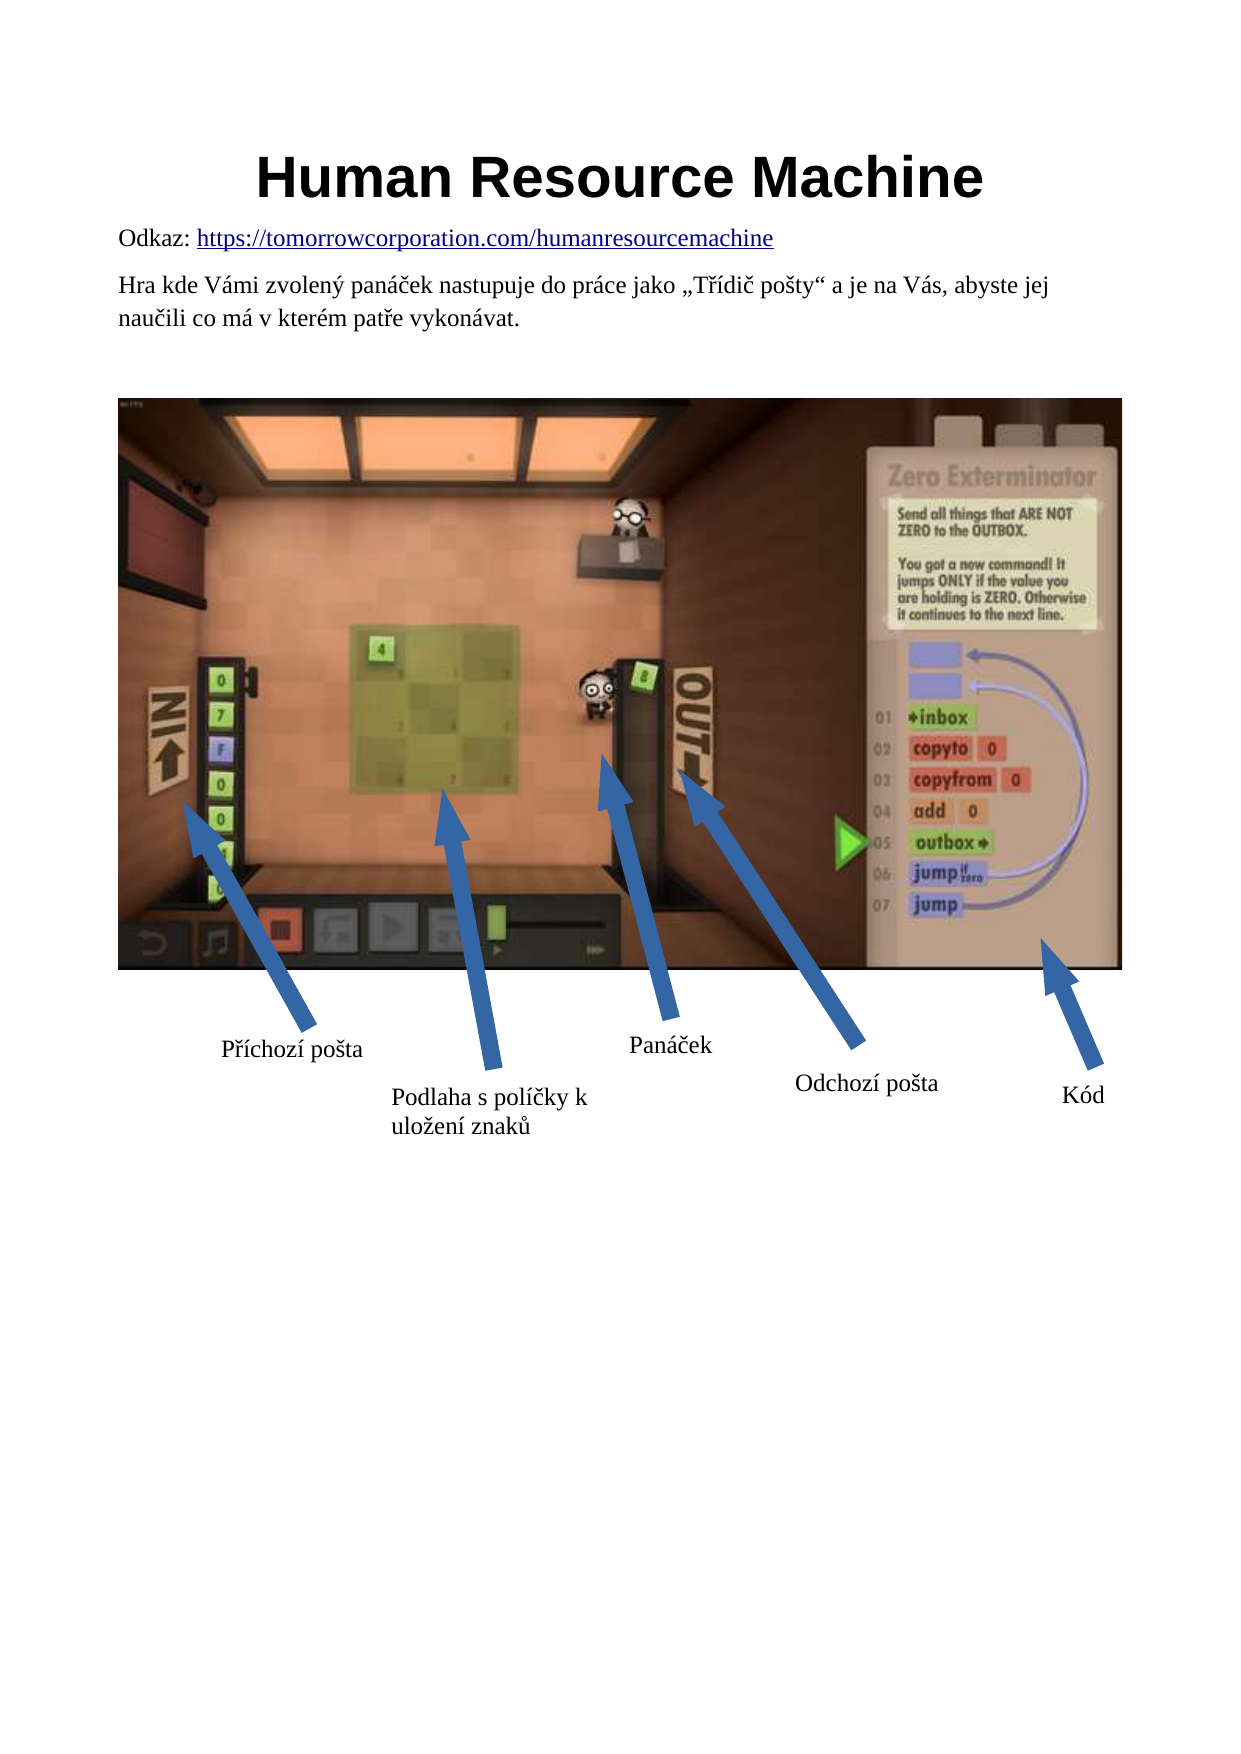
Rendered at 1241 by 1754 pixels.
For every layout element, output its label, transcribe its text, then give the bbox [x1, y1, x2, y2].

text Odkaz: https://tomorrowcorporation.com/humanresourcemachine [118, 223, 1122, 251]
text Hra kde Vámi zvolený panáček nastupuje do práce jako „Třídič pošty“ a je na Vás, abyste jej naučili co má v kterém patře vykonávat. [118, 270, 1122, 332]
picture [118, 398, 1123, 970]
title Human Resource Machine [118, 143, 1122, 210]
